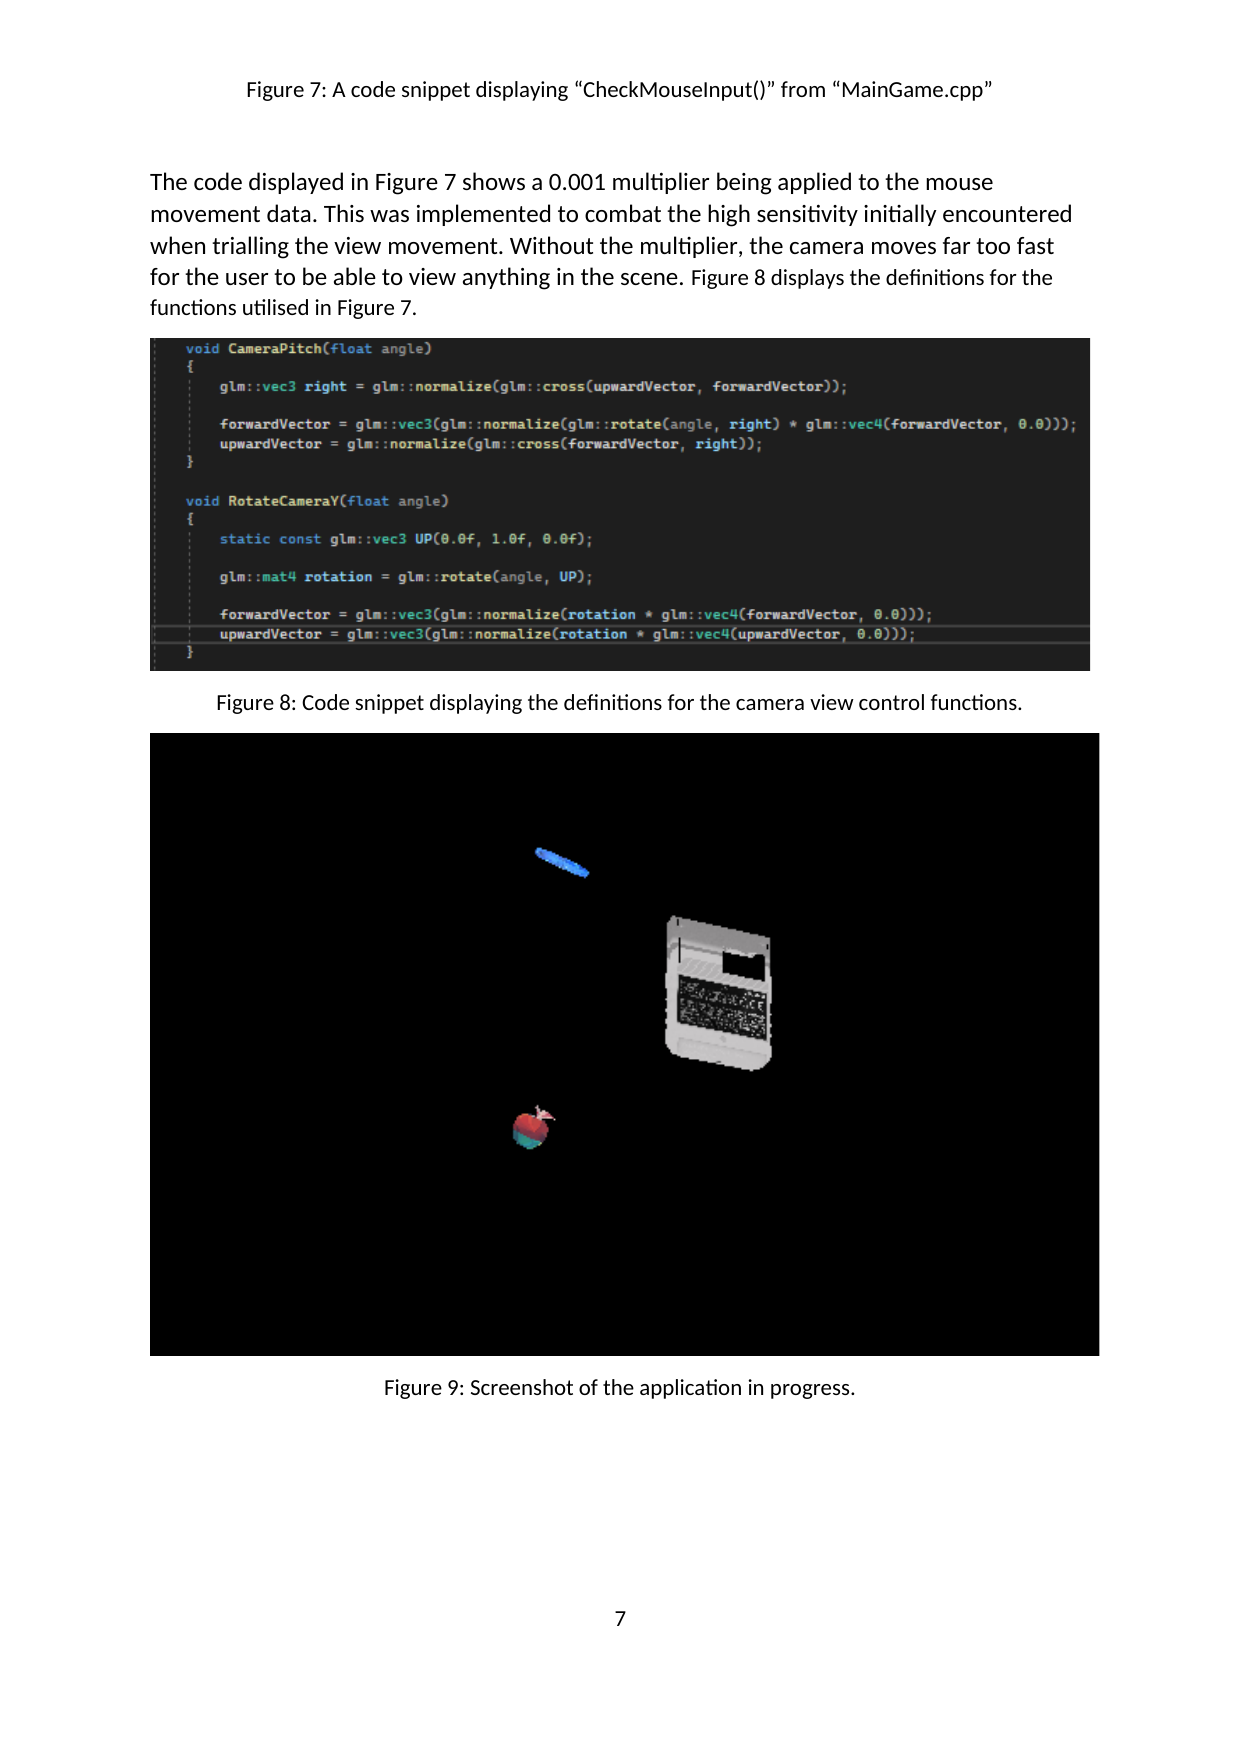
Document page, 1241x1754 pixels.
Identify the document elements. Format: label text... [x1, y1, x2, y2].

text Figure 7: A code snippet displaying “CheckMouseInput()” from “MainGame.cpp” [150, 75, 1090, 103]
text Figure 9: Screenshot of the application in progress. [150, 1373, 1090, 1401]
text Figure 8: Code snippet displaying the definitions for the camera view control functions. [150, 688, 1090, 716]
text The code displayed in Figure 7 shows a 0.001 multiplier being applied to the mouse movement data. This was implemented to combat the high sensitivity initially encountered when trialling the view movement. Without the multiplier, the camera moves far too fast for the user to be able to view anything in the scene. Figure 8 displays the definitions for the functions utilised in Figure 7. [150, 166, 1090, 321]
